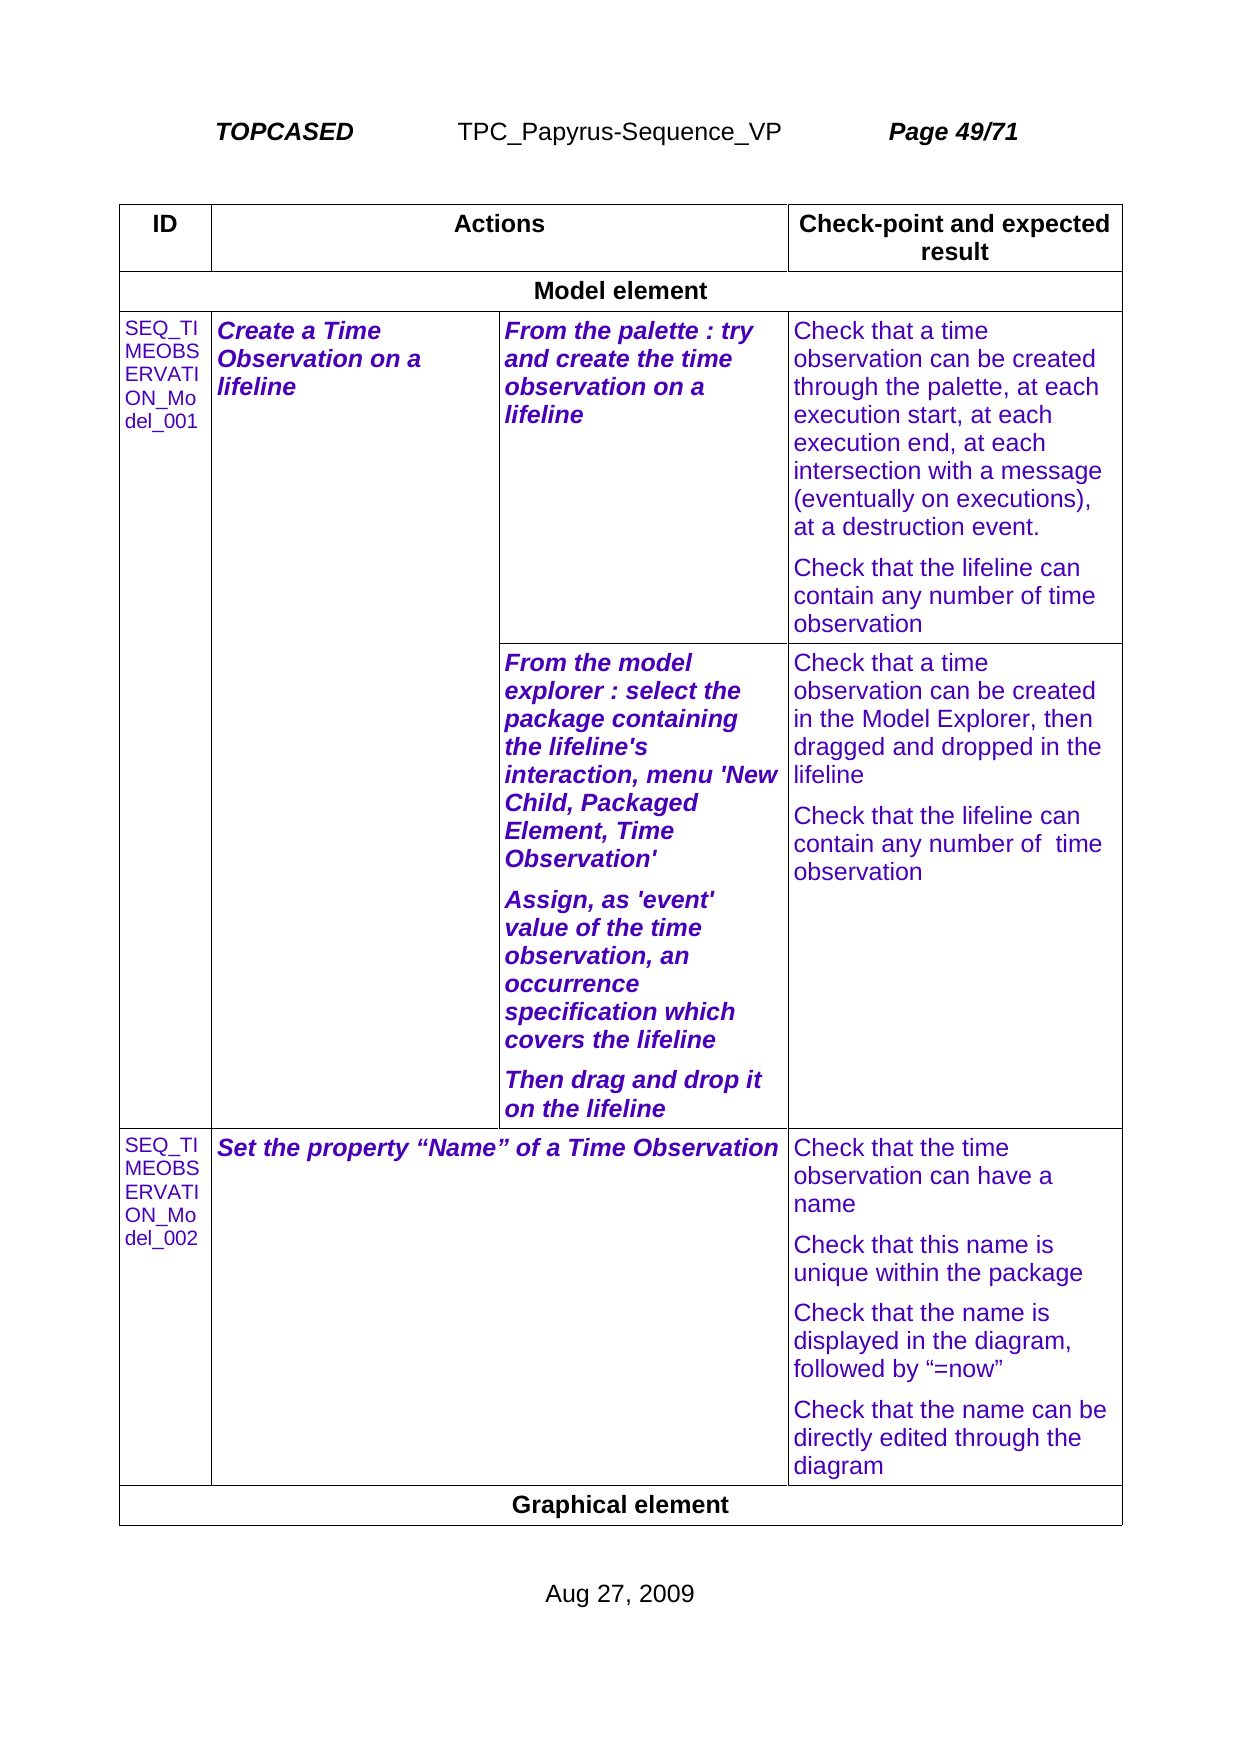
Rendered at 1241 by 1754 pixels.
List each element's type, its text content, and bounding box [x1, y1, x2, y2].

table_header Check-point and expected result [789, 205, 1122, 271]
table_cell Graphical element [120, 1486, 1122, 1525]
table_cell Set the property “Name” of a Time Observation [212, 1129, 787, 1485]
table_header Actions [212, 205, 787, 271]
table_cell SEQ_TIMEOBSERVATION_Model_001 [120, 312, 211, 1128]
table_cell Check that the time observation can have a name Check that this name is unique within the package Check that the name is displayed in the diagram, followed by “=now” Check that the name can be directly edited through the diagram [789, 1129, 1122, 1485]
table_cell From the palette : try and create the time observation on a lifeline [500, 312, 787, 643]
table_cell Create a Time Observation on a lifeline [212, 312, 498, 1128]
table_cell Model element [120, 272, 1122, 311]
table_header ID [120, 205, 211, 271]
table_cell SEQ_TIMEOBSERVATION_Model_002 [120, 1129, 211, 1485]
table_cell Check that a time observation can be created through the palette, at each execution start, at each execution end, at each intersection with a message (eventually on executions), at a destruction event. Check that the lifeline can contain any number of time observation [789, 312, 1122, 643]
table_cell Check that a time observation can be created in the Model Explorer, then dragged and dropped in the lifeline Check that the lifeline can contain any number of time observation [789, 644, 1122, 1128]
table_cell From the model explorer : select the package containing the lifeline's interaction, menu 'New Child, Packaged Element, Time Observation' Assign, as 'event' value of the time observation, an occurrence specification which covers the lifeline Then drag and drop it on the lifeline [500, 644, 787, 1128]
